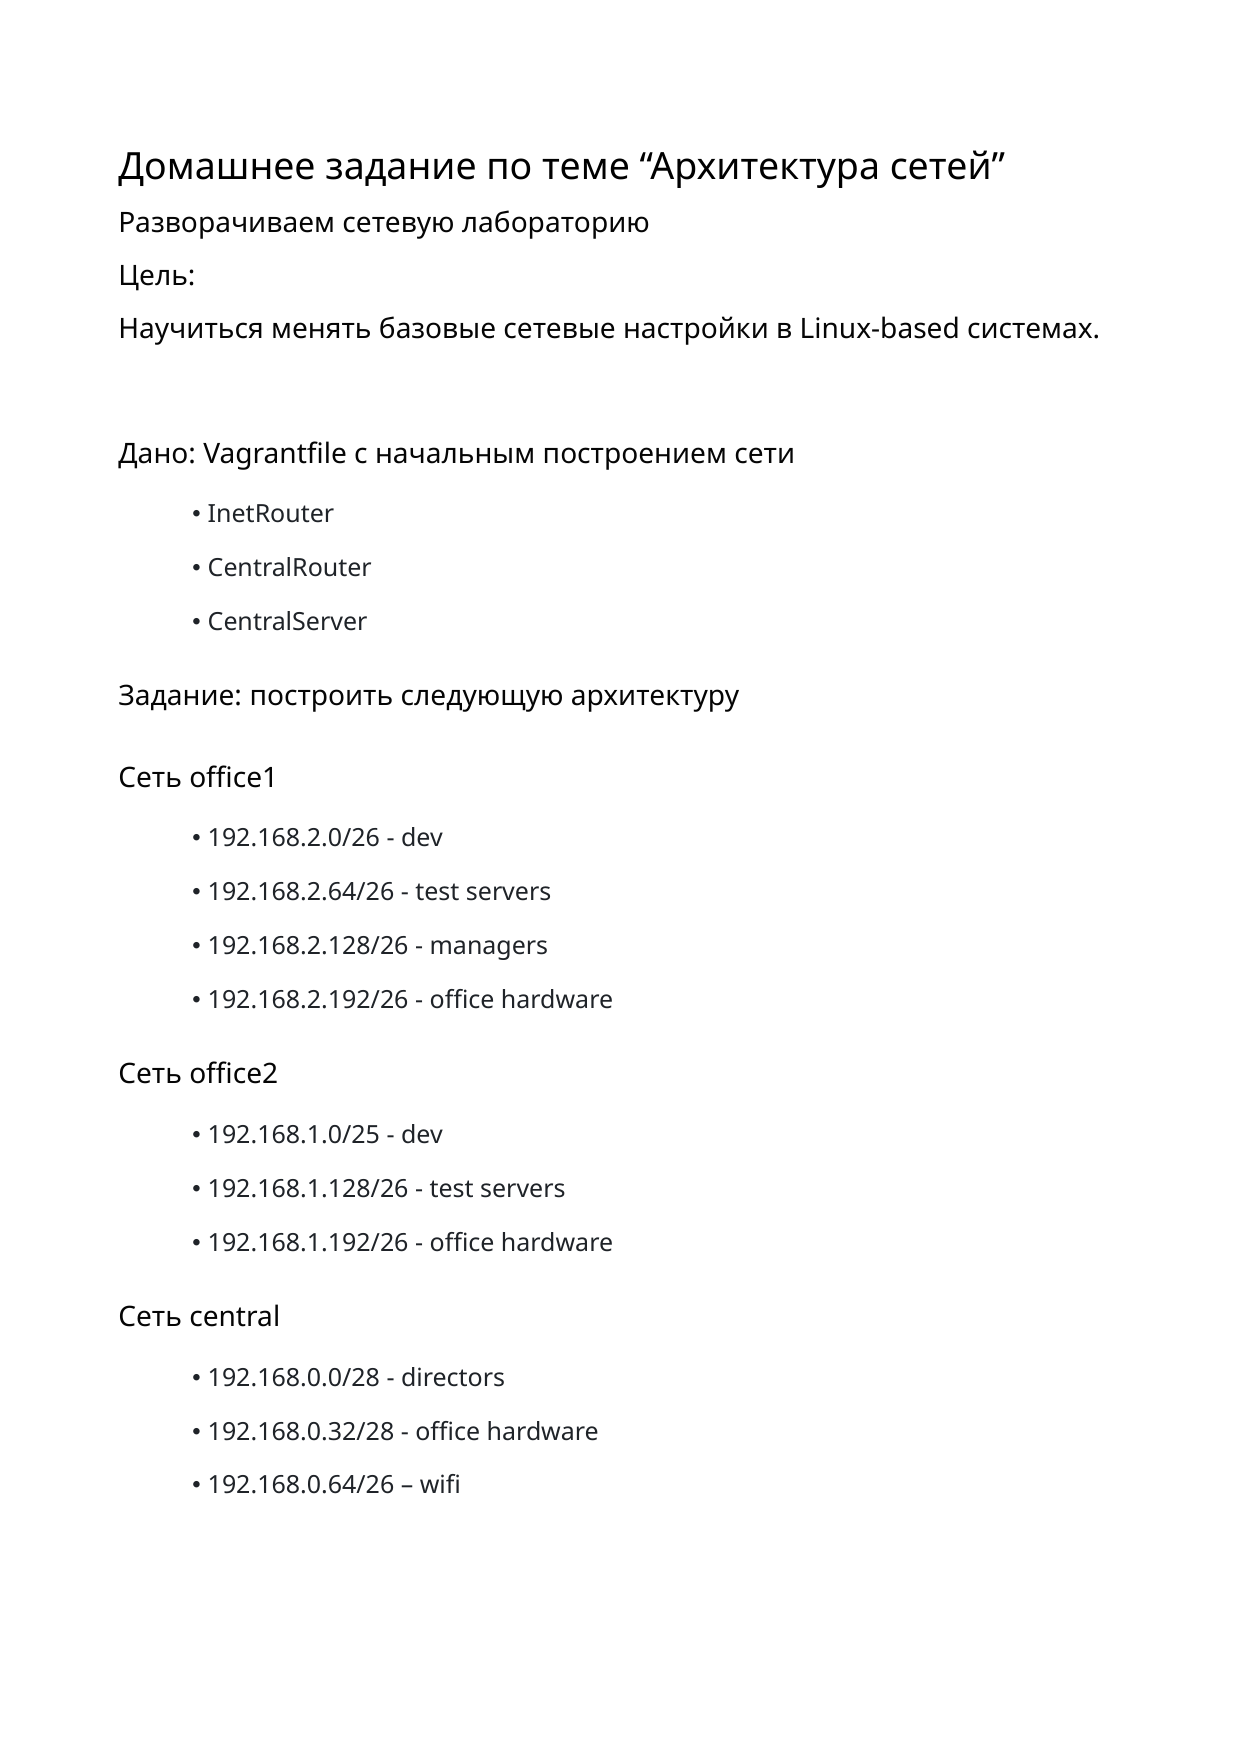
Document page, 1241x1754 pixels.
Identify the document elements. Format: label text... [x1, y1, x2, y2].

text Дано: Vagrantfile с начальным построением сети [118, 433, 1122, 471]
list 192.168.1.128/26 - test servers [118, 1170, 1122, 1204]
text Сеть office1 [118, 757, 1122, 796]
list 192.168.2.192/26 - office hardware [118, 981, 1122, 1015]
list 192.168.1.0/25 - dev [118, 1117, 1122, 1151]
list 192.168.2.128/26 - managers [118, 928, 1122, 962]
text Сеть central [118, 1297, 1122, 1335]
subtitle Домашнее задание по теме “Архитектура сетей” [118, 139, 1122, 190]
list 192.168.1.192/26 - office hardware [118, 1224, 1122, 1258]
list InetRouter [118, 496, 1122, 530]
text Цель: [118, 255, 1122, 294]
text Задание: построить следующую архитектуру [118, 676, 1122, 714]
text Научиться менять базовые сетевые настройки в Linux-based системах. [118, 308, 1122, 347]
text Разворачиваем сетевую лабораторию [118, 202, 1122, 241]
list 192.168.2.0/26 - dev [118, 820, 1122, 854]
list 192.168.0.32/28 - office hardware [118, 1413, 1122, 1447]
list 192.168.0.0/28 - directors [118, 1359, 1122, 1393]
list CentralRouter [118, 549, 1122, 583]
list 192.168.0.64/26 – wifi [118, 1467, 1122, 1501]
list CentralServer [118, 603, 1122, 637]
list 192.168.2.64/26 - test servers [118, 874, 1122, 908]
text Сеть office2 [118, 1054, 1122, 1092]
